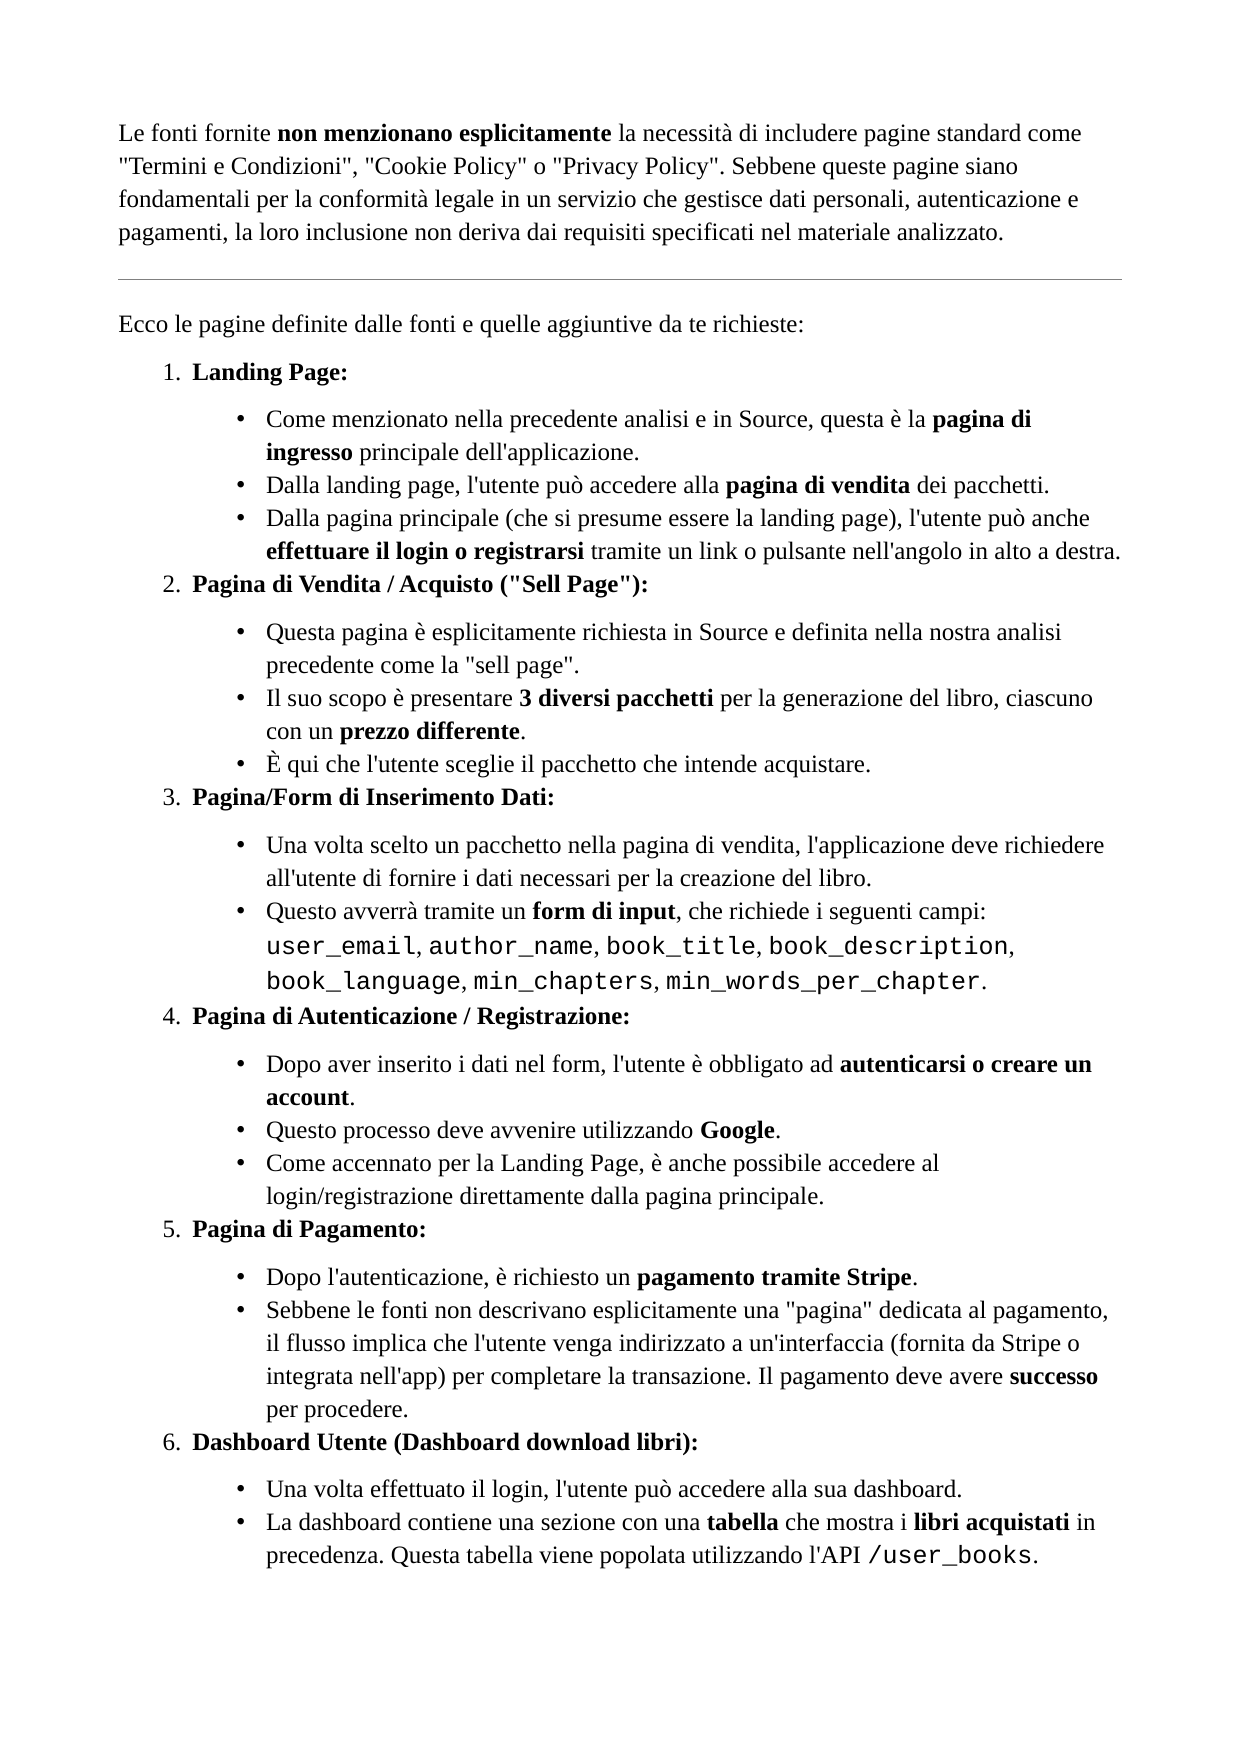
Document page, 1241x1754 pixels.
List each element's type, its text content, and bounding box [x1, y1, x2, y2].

list Dopo l'autenticazione, è richiesto un pagamento tramite Stripe. [236, 1262, 1122, 1290]
text Ecco le pagine definite dalle fonti e quelle aggiuntive da te richieste: [118, 309, 1122, 338]
list Dalla landing page, l'utente può accedere alla pagina di vendita dei pacchetti. [236, 470, 1122, 499]
list Pagina di Vendita / Acquisto ("Sell Page"): [162, 569, 1122, 598]
list Come menzionato nella precedente analisi e in Source, questa è la pagina di ingresso principale dell'applicazione. [236, 404, 1122, 466]
list Una volta effettuato il login, l'utente può accedere alla sua dashboard. [236, 1474, 1122, 1503]
text Le fonti fornite non menzionano esplicitamente la necessità di includere pagine standard come "Termini e Condizioni", "Cookie Policy" o "Privacy Policy". Sebbene queste pagine siano fondamentali per la conformità legale in un servizio che gestisce dati personali, autenticazione e pagamenti, la loro inclusione non deriva dai requisiti specificati nel materiale analizzato. [118, 118, 1122, 246]
list È qui che l'utente sceglie il pacchetto che intende acquistare. [236, 749, 1122, 778]
list Dashboard Utente (Dashboard download libri): [162, 1427, 1122, 1456]
list Come accennato per la Landing Page, è anche possibile accedere al login/registrazione direttamente dalla pagina principale. [236, 1148, 1122, 1210]
list Il suo scopo è presentare 3 diversi pacchetti per la generazione del libro, ciascuno con un prezzo differente. [236, 683, 1122, 745]
list Landing Page: [162, 357, 1122, 385]
list Pagina di Pagamento: [162, 1214, 1122, 1243]
list Dalla pagina principale (che si presume essere la landing page), l'utente può anche effettuare il login o registrarsi tramite un link o pulsante nell'angolo in alto a destra. [236, 503, 1122, 565]
list Pagina di Autenticazione / Registrazione: [162, 1001, 1122, 1030]
list Questa pagina è esplicitamente richiesta in Source e definita nella nostra analisi precedente come la "sell page". [236, 617, 1122, 679]
list Questo avverrà tramite un form di input, che richiede i seguenti campi: user_email, author_name, book_title, book_description, book_language, min_chapters, min_words_per_chapter. [236, 896, 1122, 997]
list Sebbene le fonti non descrivano esplicitamente una "pagina" dedicata al pagamento, il flusso implica che l'utente venga indirizzato a un'interfaccia (fornita da Stripe o integrata nell'app) per completare la transazione. Il pagamento deve avere successo per procedere. [236, 1295, 1122, 1422]
list Pagina/Form di Inserimento Dati: [162, 782, 1122, 811]
list Questo processo deve avvenire utilizzando Google. [236, 1115, 1122, 1144]
list La dashboard contiene una sezione con una tabella che mostra i libri acquistati in precedenza. Questa tabella viene popolata utilizzando l'API /user_books. [236, 1507, 1122, 1571]
list Dopo aver inserito i dati nel form, l'utente è obbligato ad autenticarsi o creare un account. [236, 1049, 1122, 1111]
list Una volta scelto un pacchetto nella pagina di vendita, l'applicazione deve richiedere all'utente di fornire i dati necessari per la creazione del libro. [236, 830, 1122, 891]
